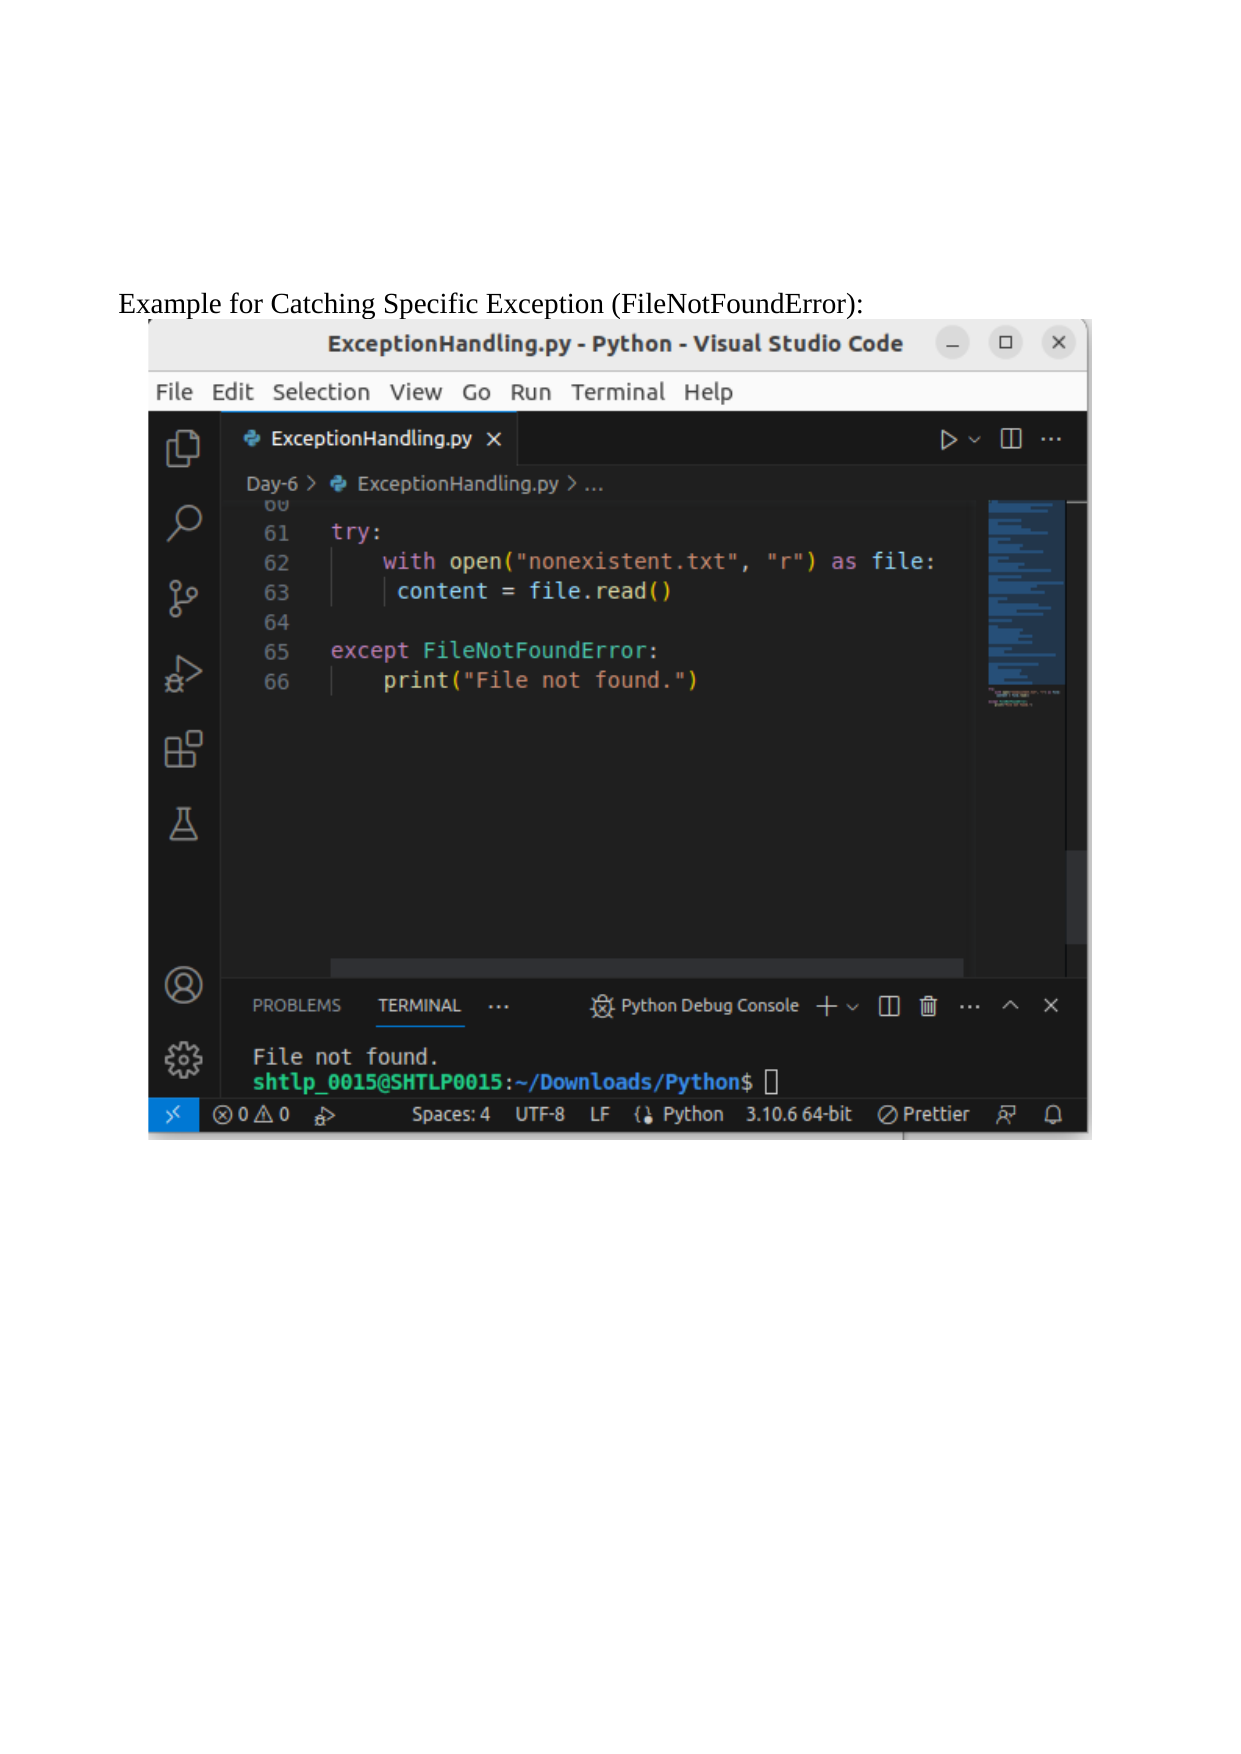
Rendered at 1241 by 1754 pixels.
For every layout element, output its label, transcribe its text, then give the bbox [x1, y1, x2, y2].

picture [148, 319, 1092, 1140]
text Example for Catching Specific Exception (FileNotFoundError): [118, 286, 1122, 319]
